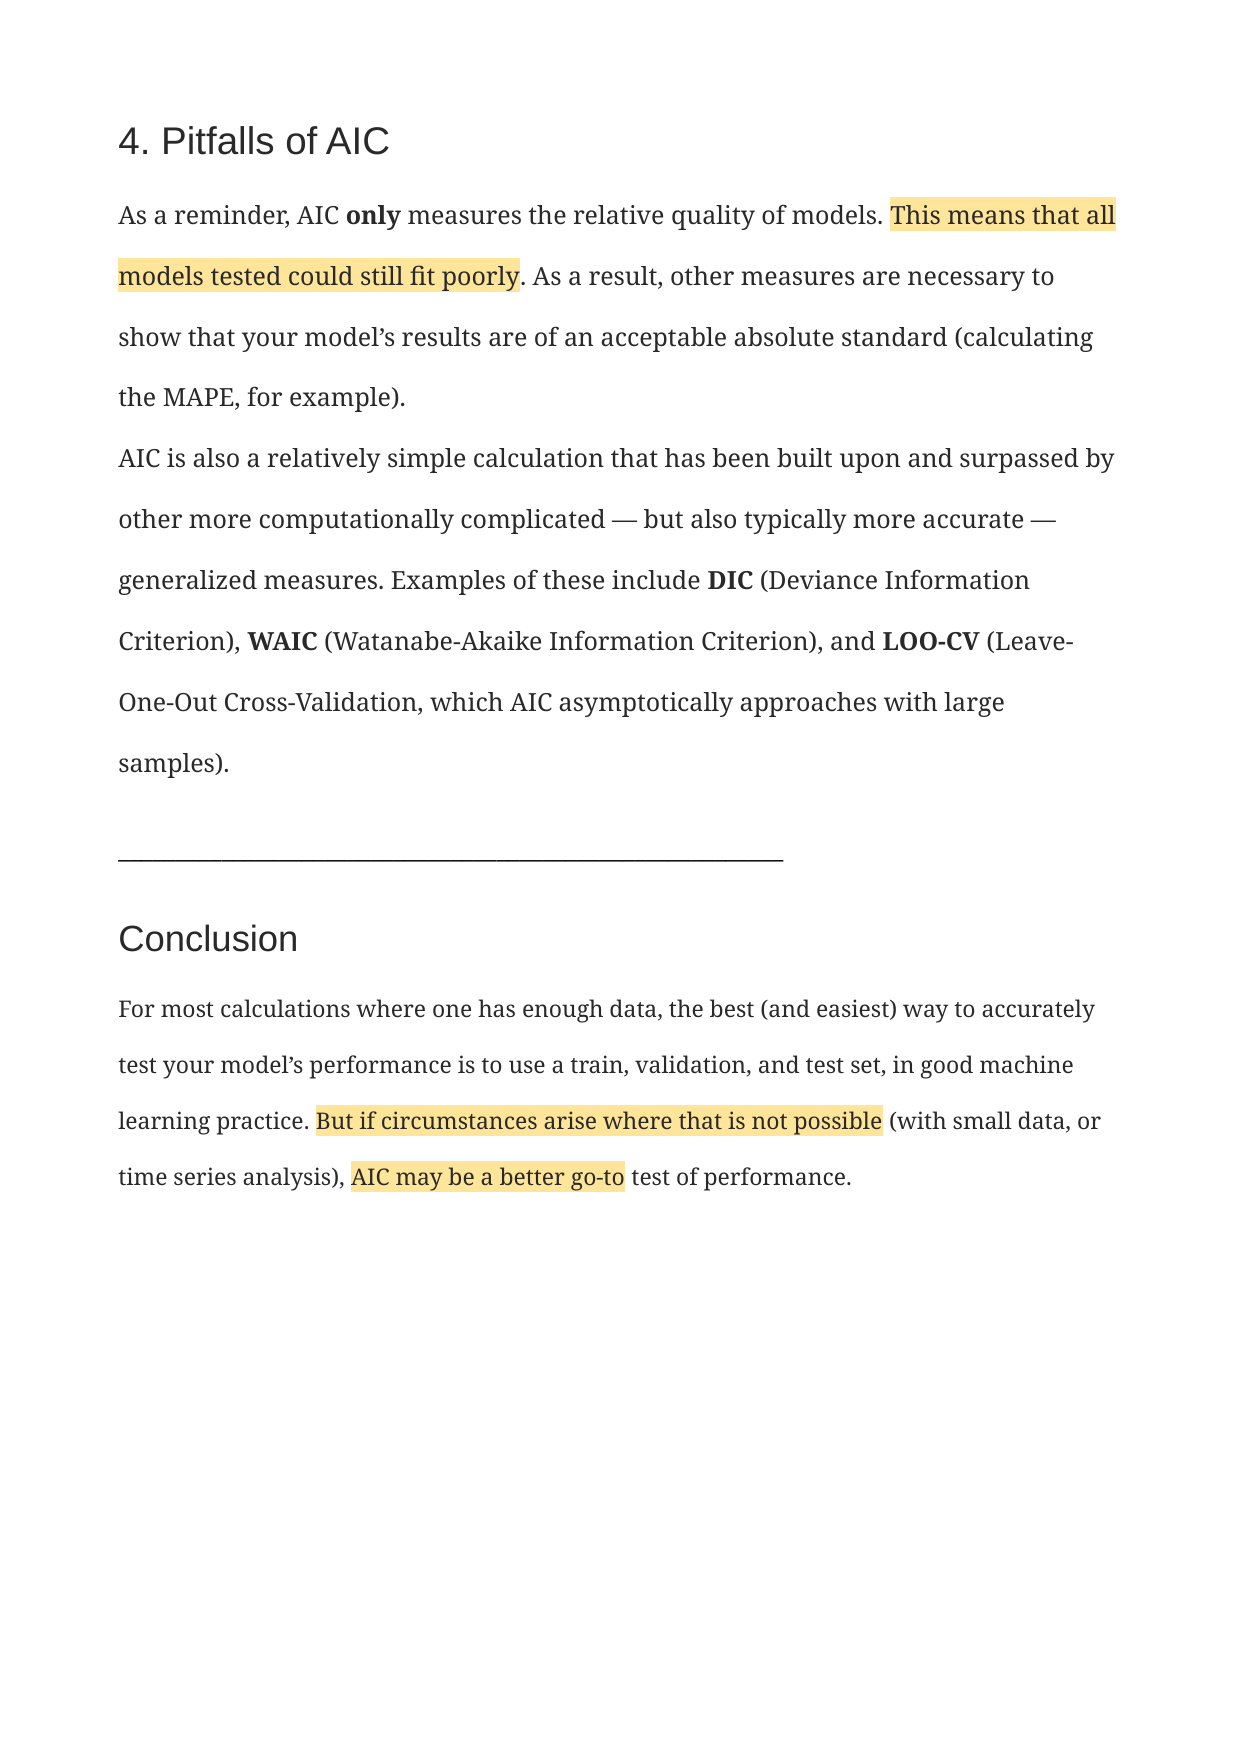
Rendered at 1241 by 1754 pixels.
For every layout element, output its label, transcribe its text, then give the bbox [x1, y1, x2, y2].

text __________________________________________________________ [118, 832, 1122, 866]
text AIC is also a relatively simple calculation that has been built upon and surpassed by other more computationally complicated — but also typically more accurate — generalized measures. Examples of these include DIC (Deviance Information Criterion), WAIC (Watanabe-Akaike Information Criterion), and LOO-CV (Leave-One-Out Cross-Validation, which AIC asymptotically approaches with large samples). [118, 441, 1122, 780]
text For most calculations where one has enough data, the best (and easiest) way to accurately test your model’s performance is to use a train, validation, and test set, in good machine learning practice. But if circumstances arise where that is not possible (with small data, or time series analysis), AIC may be a better go-to test of performance. [118, 993, 1122, 1192]
text As a reminder, AIC only measures the relative quality of models. This means that all models tested could still fit poorly. As a result, other measures are necessary to show that your model’s results are of an acceptable absolute standard (calculating the MAPE, for example). [118, 197, 1122, 414]
subtitle Conclusion [118, 918, 1122, 959]
subtitle 4. Pitfalls of AIC [118, 118, 1122, 162]
